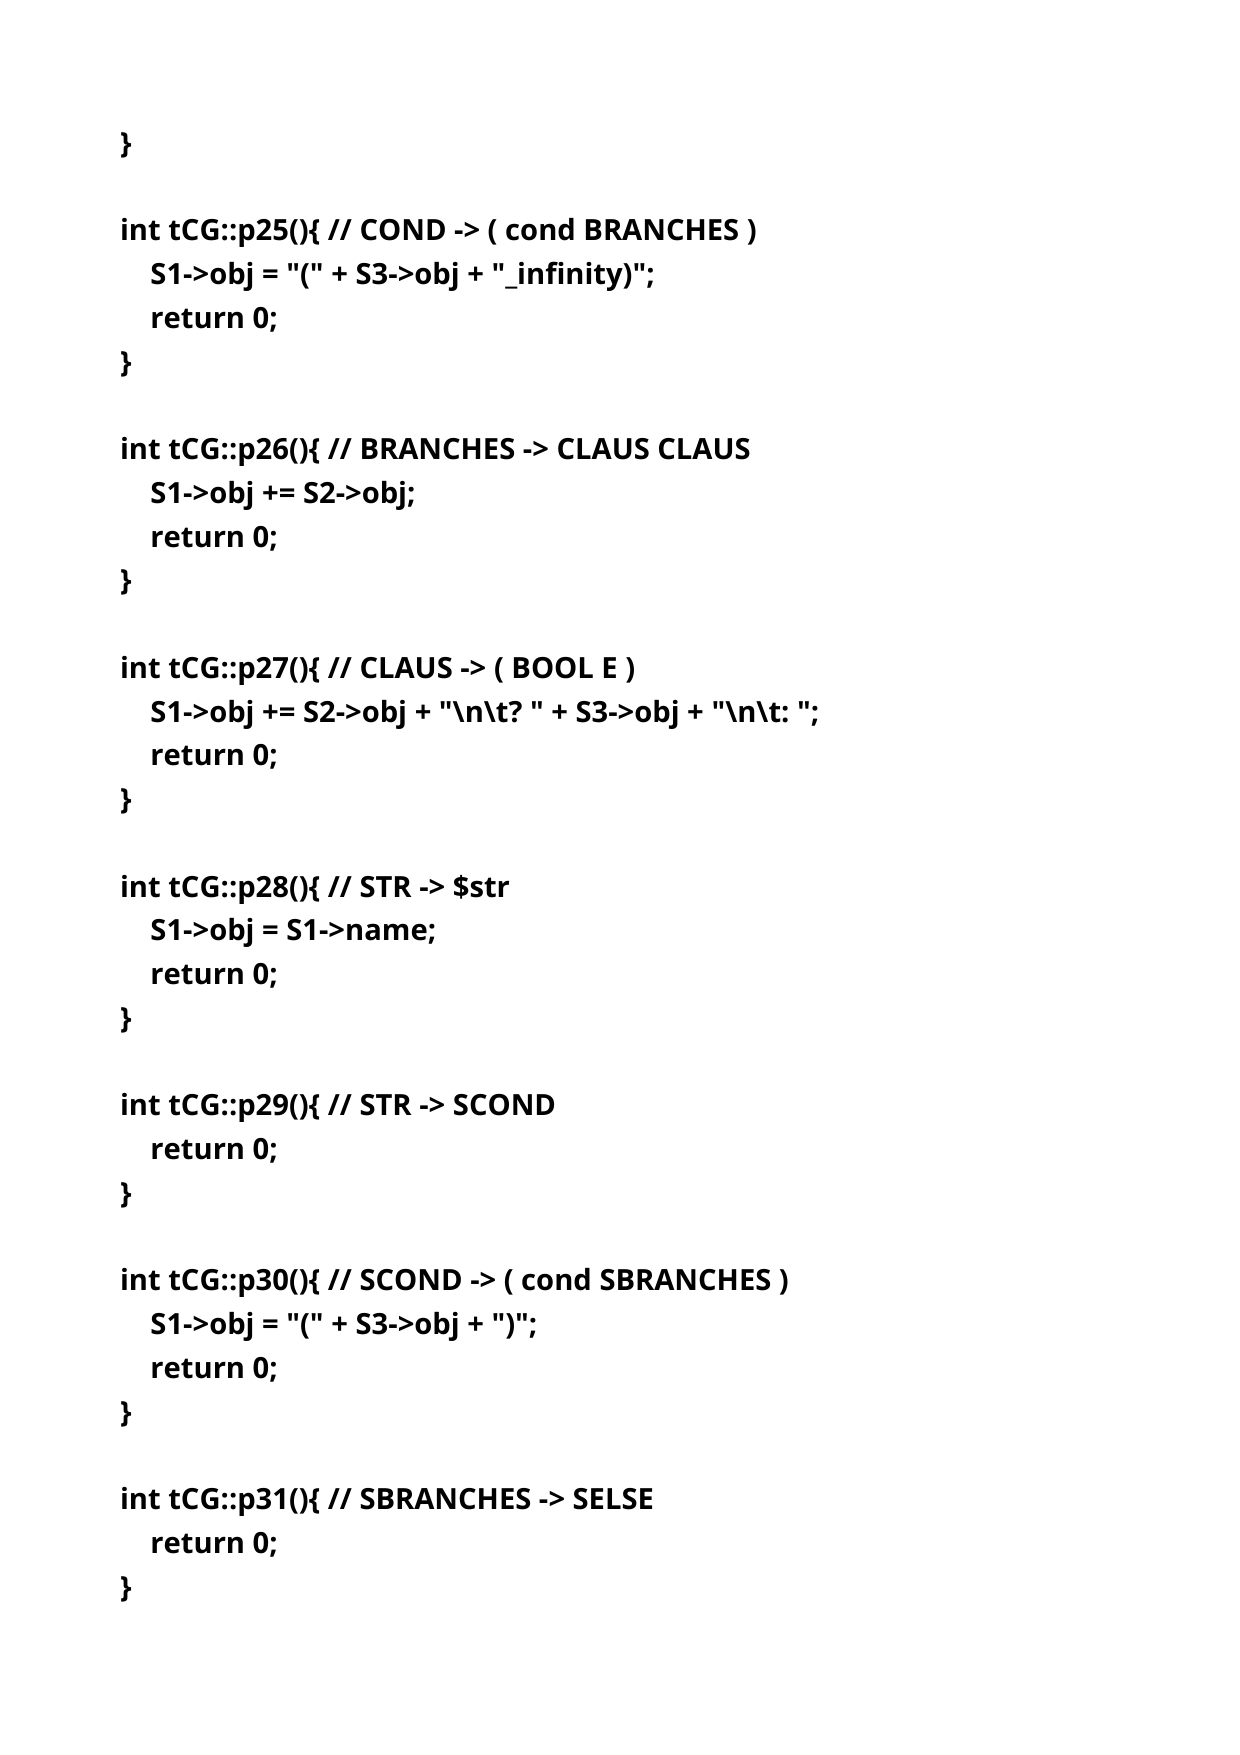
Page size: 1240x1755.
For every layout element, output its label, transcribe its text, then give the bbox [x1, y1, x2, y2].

text S1->obj += S2->obj; [120, 468, 1119, 512]
text int tCG::p25(){ // COND -> ( cond BRANCHES ) [120, 206, 1119, 249]
text } [120, 1387, 1119, 1431]
text } [120, 337, 1119, 381]
text } [120, 993, 1119, 1037]
text return 0; [120, 293, 1119, 337]
text } [120, 1168, 1119, 1212]
text } [120, 118, 1119, 162]
text return 0; [120, 1343, 1119, 1387]
text return 0; [120, 1124, 1119, 1168]
text int tCG::p29(){ // STR -> SCOND [120, 1081, 1119, 1124]
text int tCG::p31(){ // SBRANCHES -> SELSE [120, 1474, 1119, 1518]
text S1->obj = "(" + S3->obj + ")"; [120, 1299, 1119, 1343]
text return 0; [120, 731, 1119, 774]
text } [120, 774, 1119, 818]
text S1->obj = "(" + S3->obj + "_infinity)"; [120, 249, 1119, 293]
text S1->obj += S2->obj + "\n\t? " + S3->obj + "\n\t: "; [120, 687, 1119, 731]
text } [120, 1562, 1119, 1606]
text } [120, 556, 1119, 599]
text return 0; [120, 949, 1119, 993]
text int tCG::p27(){ // CLAUS -> ( BOOL E ) [120, 643, 1119, 687]
text return 0; [120, 1518, 1119, 1562]
text int tCG::p30(){ // SCOND -> ( cond SBRANCHES ) [120, 1256, 1119, 1299]
text return 0; [120, 512, 1119, 556]
text int tCG::p28(){ // STR -> $str [120, 862, 1119, 906]
text int tCG::p26(){ // BRANCHES -> CLAUS CLAUS [120, 424, 1119, 468]
text S1->obj = S1->name; [120, 906, 1119, 949]
